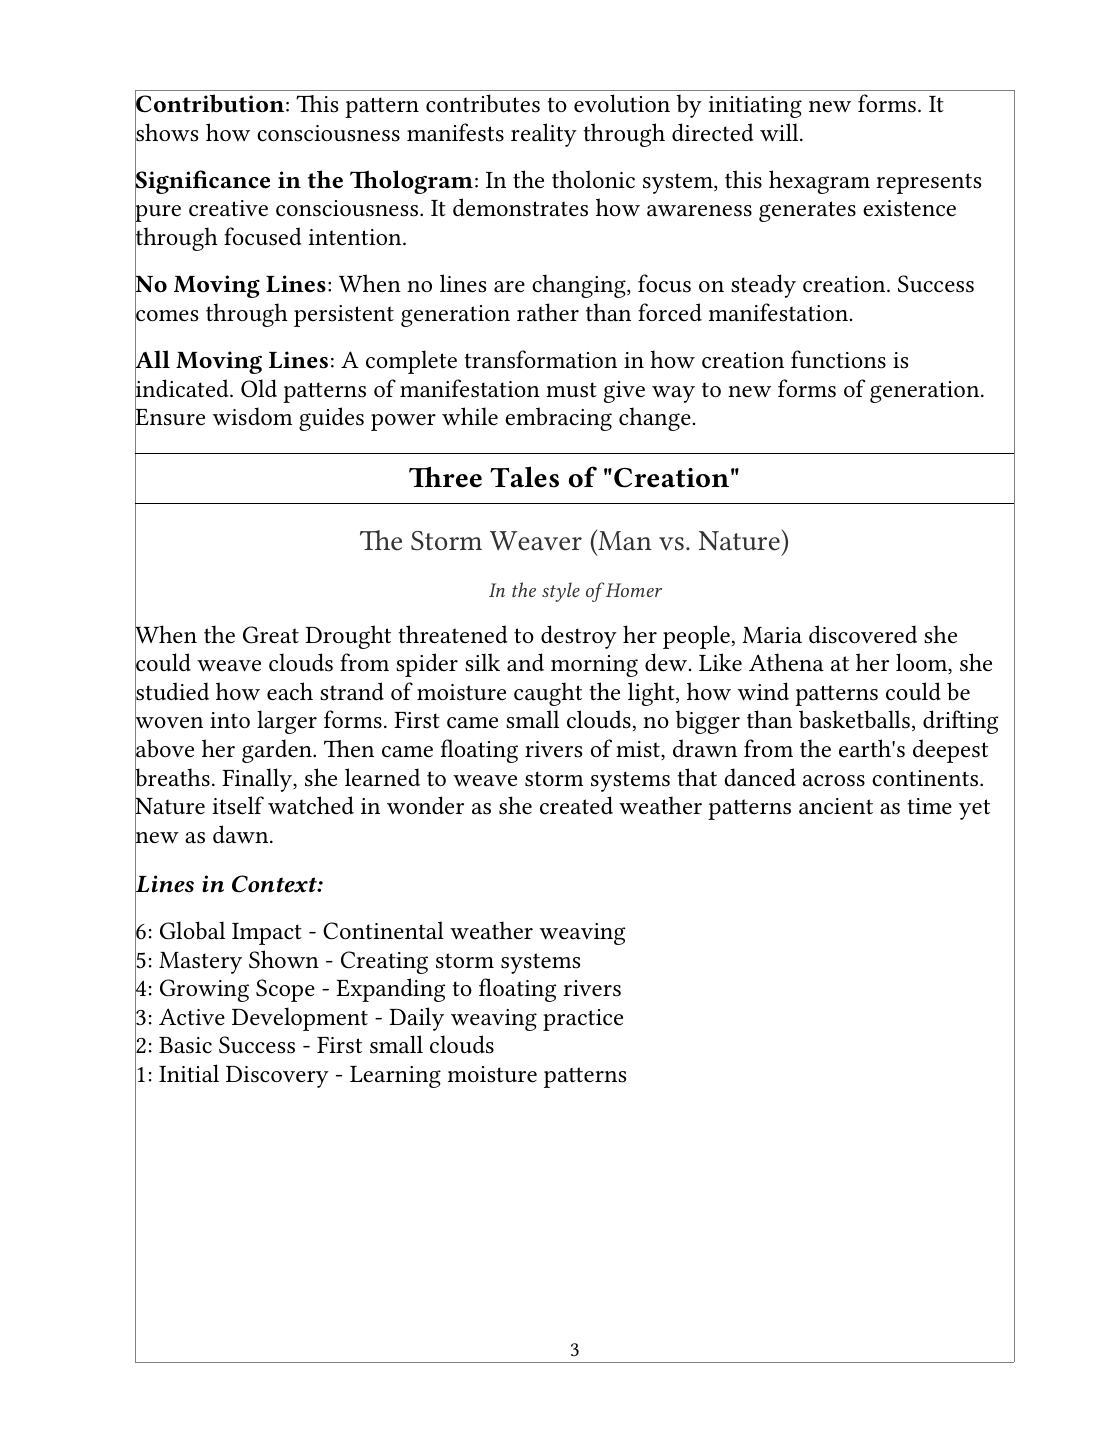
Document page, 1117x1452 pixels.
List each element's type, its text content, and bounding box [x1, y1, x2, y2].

subtitle Lines in Context: [136, 870, 1014, 899]
text Contribution: This pattern contributes to evolution by initiating new forms. It shows how consciousness manifests reality through directed will. [136, 91, 1014, 147]
text No Moving Lines: When no lines are changing, focus on steady creation. Success comes through persistent generation rather than forced manifestation. [136, 270, 1014, 327]
subtitle In the style of Homer [136, 578, 1014, 602]
text When the Great Drought threatened to destroy her people, Maria discovered she could weave clouds from spider silk and morning dew. Like Athena at her loom, she studied how each strand of moisture caught the light, how wind patterns could be woven into larger forms. First came small clouds, no bigger than basketballs, drifting above her garden. Then came floating rivers of mist, drawn from the earth's deepest breaths. Finally, she learned to weave storm systems that danced across continents. Nature itself watched in wonder as she created weather patterns ancient as time yet new as dawn. [136, 621, 1014, 849]
subtitle The Storm Weaver (Man vs. Nature) [136, 524, 1014, 558]
text All Moving Lines: A complete transformation in how creation functions is indicated. Old patterns of manifestation must give way to new forms of generation. Ensure wisdom guides power while embracing change. [136, 346, 1014, 432]
text 6: Global Impact - Continental weather weaving 5: Mastery Shown - Creating storm systems 4: Growing Scope - Expanding to floating rivers 3: Active Development - Daily weaving practice 2: Basic Success - First small clouds 1: Initial Discovery - Learning moisture patterns [136, 917, 1014, 1089]
subtitle Three Tales of "Creation" [136, 454, 1014, 503]
text Significance in the Thologram: In the tholonic system, this hexagram represents pure creative consciousness. It demonstrates how awareness generates existence through focused intention. [136, 166, 1014, 252]
